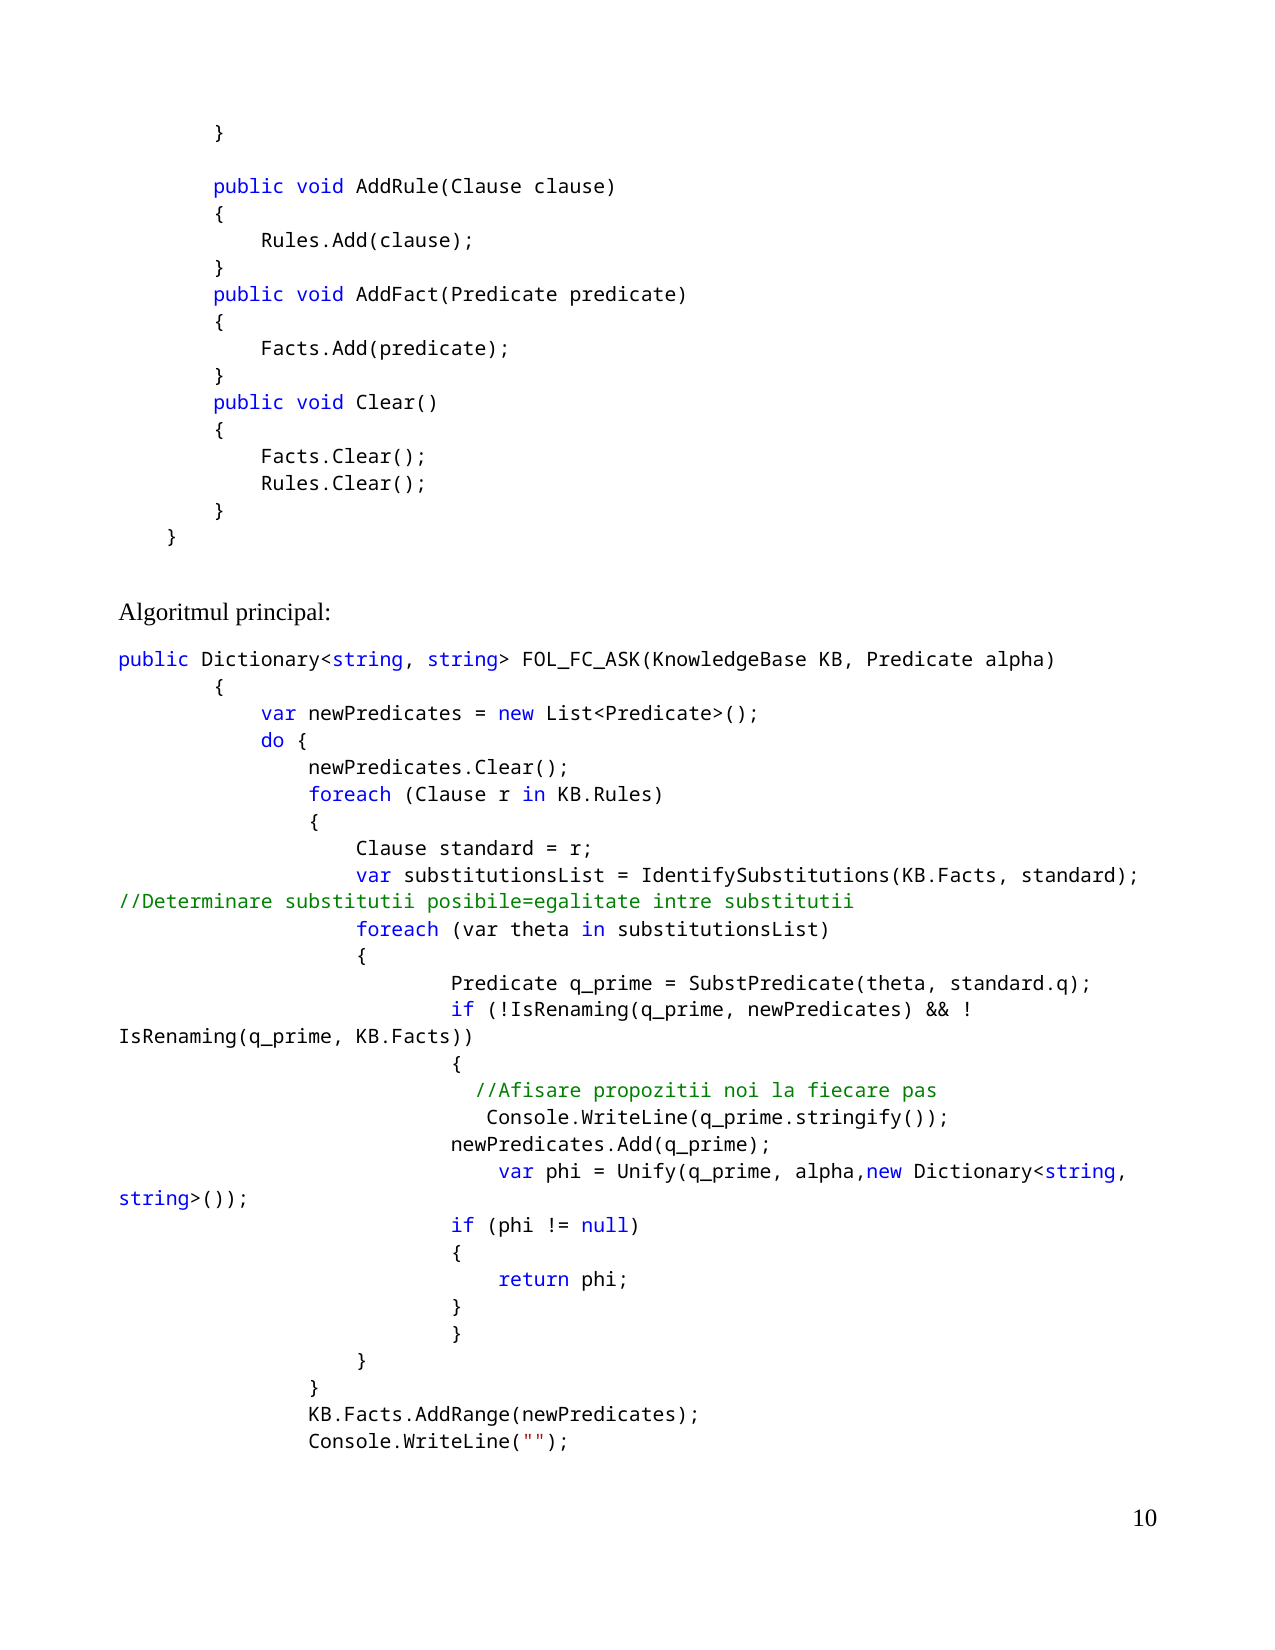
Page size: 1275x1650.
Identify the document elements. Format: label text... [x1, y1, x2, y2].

text newPredicates.Clear(); [118, 753, 1157, 780]
text { [118, 942, 1157, 969]
text Algoritmul principal: [118, 597, 1157, 626]
text { [118, 199, 1157, 226]
text do { [118, 726, 1157, 753]
text newPredicates.Add(q_prime); [118, 1131, 1157, 1158]
text { [118, 807, 1157, 834]
text if (phi != null) [118, 1212, 1157, 1238]
text var newPredicates = new List<Predicate>(); [118, 699, 1157, 726]
text Rules.Clear(); [118, 469, 1157, 496]
text Rules.Add(clause); [118, 226, 1157, 253]
text } [118, 118, 1157, 145]
text //Afisare propozitii noi la fiecare pas [118, 1077, 1157, 1104]
text Console.WriteLine(""); [118, 1427, 1157, 1454]
text if (!IsRenaming(q_prime, newPredicates) && !IsRenaming(q_prime, KB.Facts)) [118, 996, 1157, 1050]
text Clause standard = r; [118, 834, 1157, 861]
text Facts.Add(predicate); [118, 334, 1157, 361]
text { [118, 415, 1157, 442]
text Console.WriteLine(q_prime.stringify()); [118, 1104, 1157, 1131]
text Facts.Clear(); [118, 442, 1157, 469]
text } [118, 523, 1157, 550]
text Predicate q_prime = SubstPredicate(theta, standard.q); [118, 969, 1157, 996]
text public void AddFact(Predicate predicate) [118, 280, 1157, 307]
text } [118, 253, 1157, 280]
text } [118, 1319, 1157, 1346]
text var substitutionsList = IdentifySubstitutions(KB.Facts, standard); //Determinare substitutii posibile=egalitate intre substitutii [118, 861, 1157, 915]
text foreach (var theta in substitutionsList) [118, 915, 1157, 942]
text public Dictionary<string, string> FOL_FC_ASK(KnowledgeBase KB, Predicate alpha) [118, 645, 1157, 672]
text } [118, 1346, 1157, 1373]
text var phi = Unify(q_prime, alpha,new Dictionary<string, string>()); [118, 1158, 1157, 1212]
text { [118, 1238, 1157, 1266]
text return phi; [118, 1266, 1157, 1292]
text { [118, 307, 1157, 334]
text { [118, 672, 1157, 699]
text } [118, 1373, 1157, 1400]
text { [118, 1050, 1157, 1077]
text public void Clear() [118, 388, 1157, 415]
text public void AddRule(Clause clause) [118, 172, 1157, 199]
text } [118, 361, 1157, 388]
text KB.Facts.AddRange(newPredicates); [118, 1400, 1157, 1427]
text foreach (Clause r in KB.Rules) [118, 780, 1157, 807]
text } [118, 1292, 1157, 1319]
text } [118, 496, 1157, 523]
